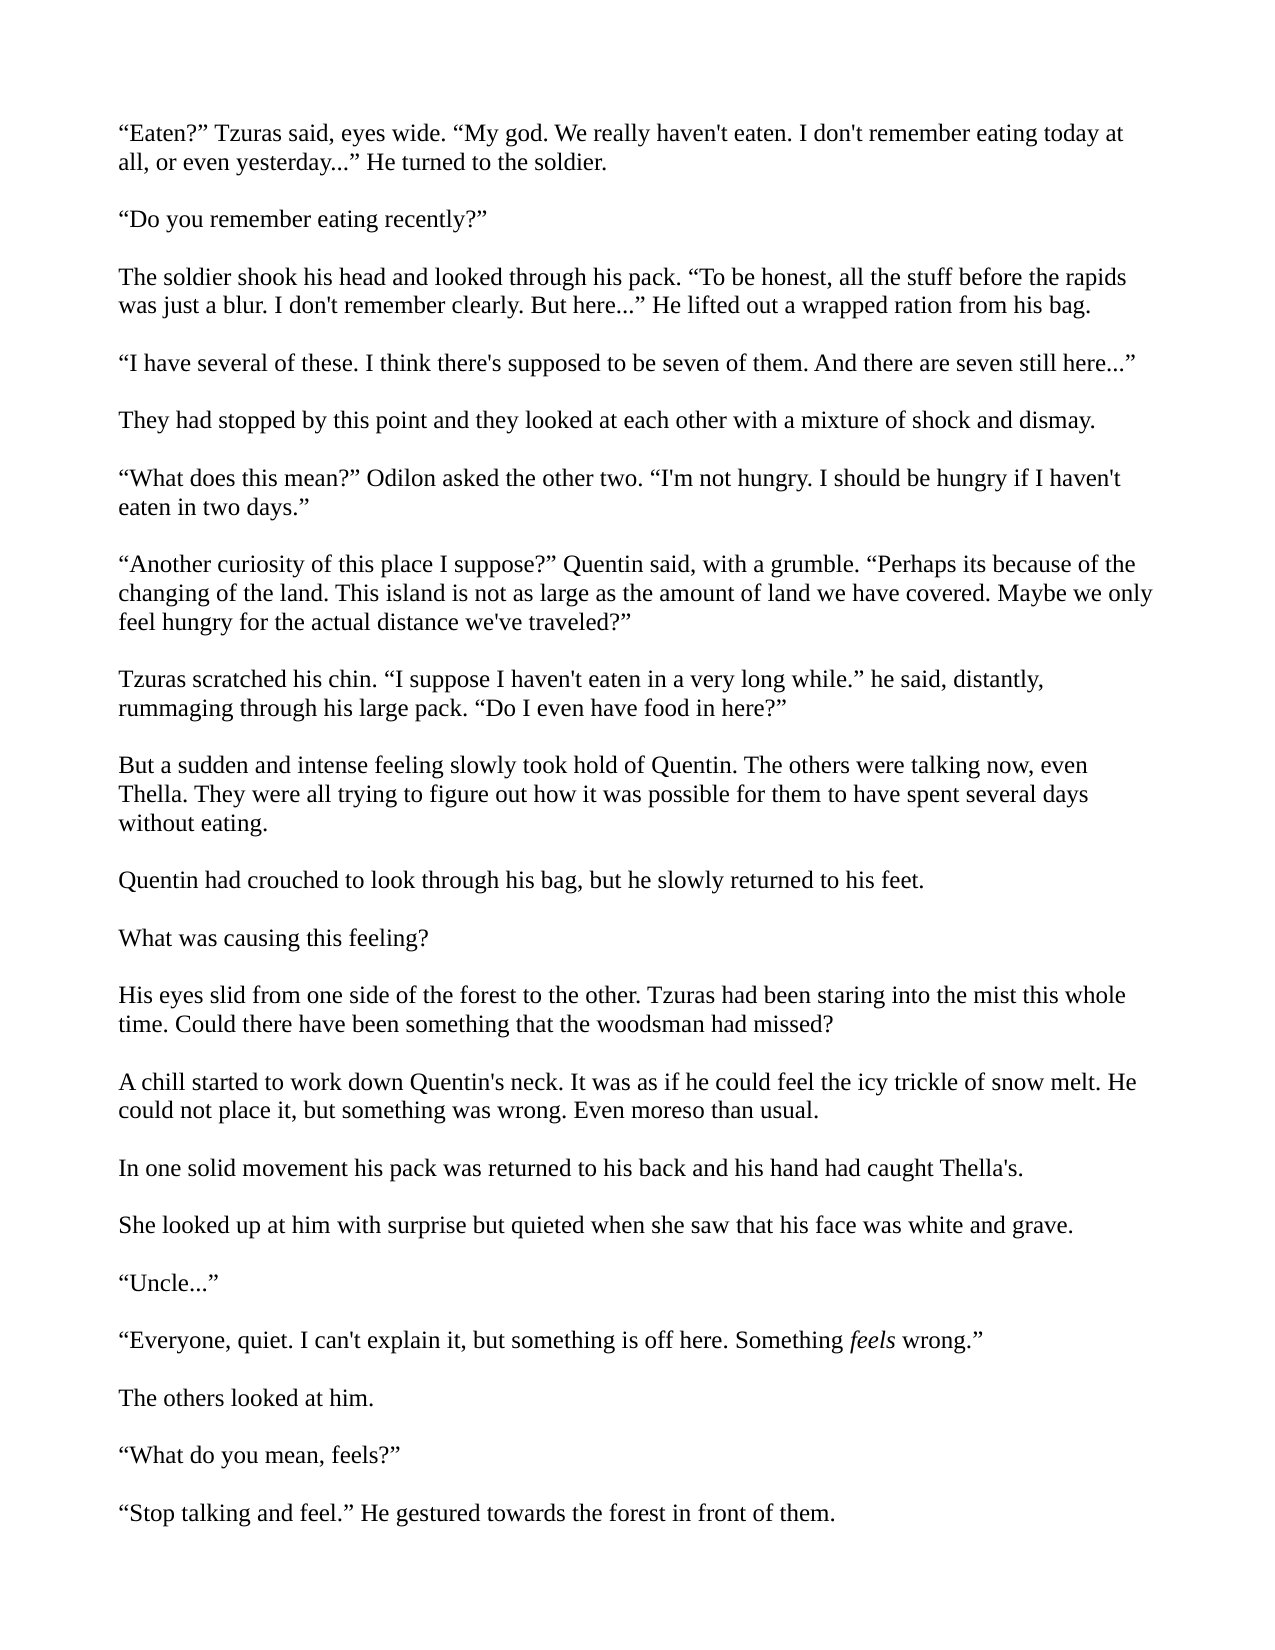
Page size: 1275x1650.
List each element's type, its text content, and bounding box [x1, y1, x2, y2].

text What was causing this feeling? [118, 923, 1157, 952]
text “Eaten?” Tzuras said, eyes wide. “My god. We really haven't eaten. I don't remember eating today at all, or even yesterday...” He turned to the soldier. [118, 118, 1157, 176]
text “Stop talking and feel.” He gestured towards the forest in front of them. [118, 1498, 1157, 1527]
text They had stopped by this point and they looked at each other with a mixture of shock and dismay. [118, 406, 1157, 434]
text The others looked at him. [118, 1383, 1157, 1412]
text His eyes slid from one side of the forest to the other. Tzuras had been staring into the mist this whole time. Could there have been something that the woodsman had missed? [118, 981, 1157, 1038]
text A chill started to work down Quentin's neck. It was as if he could feel the icy trickle of snow melt. He could not place it, but something was wrong. Even moreso than usual. [118, 1067, 1157, 1124]
text Quentin had crouched to look through his bag, but he slowly returned to his feet. [118, 866, 1157, 894]
text “Everyone, quiet. I can't explain it, but something is off here. Something feels wrong.” [118, 1326, 1157, 1354]
text “What do you mean, feels?” [118, 1441, 1157, 1469]
text “Uncle...” [118, 1268, 1157, 1297]
text “I have several of these. I think there's supposed to be seven of them. And there are seven still here...” [118, 348, 1157, 377]
text The soldier shook his head and looked through his pack. “To be honest, all the stuff before the rapids was just a blur. I don't remember clearly. But here...” He lifted out a wrapped ration from his bag. [118, 262, 1157, 319]
text “Another curiosity of this place I suppose?” Quentin said, with a grumble. “Perhaps its because of the changing of the land. This island is not as large as the amount of land we have covered. Maybe we only feel hungry for the actual distance we've traveled?” [118, 549, 1157, 636]
text She looked up at him with surprise but quieted when she saw that his face was white and grave. [118, 1211, 1157, 1239]
text But a sudden and intense feeling slowly took hold of Quentin. The others were talking now, even Thella. They were all trying to figure out how it was possible for them to have spent several days without eating. [118, 751, 1157, 837]
text Tzuras scratched his chin. “I suppose I haven't eaten in a very long while.” he said, distantly, rummaging through his large pack. “Do I even have food in here?” [118, 664, 1157, 722]
text “What does this mean?” Odilon asked the other two. “I'm not hungry. I should be hungry if I haven't eaten in two days.” [118, 463, 1157, 521]
text In one solid movement his pack was returned to his back and his hand had caught Thella's. [118, 1153, 1157, 1182]
text “Do you remember eating recently?” [118, 204, 1157, 233]
